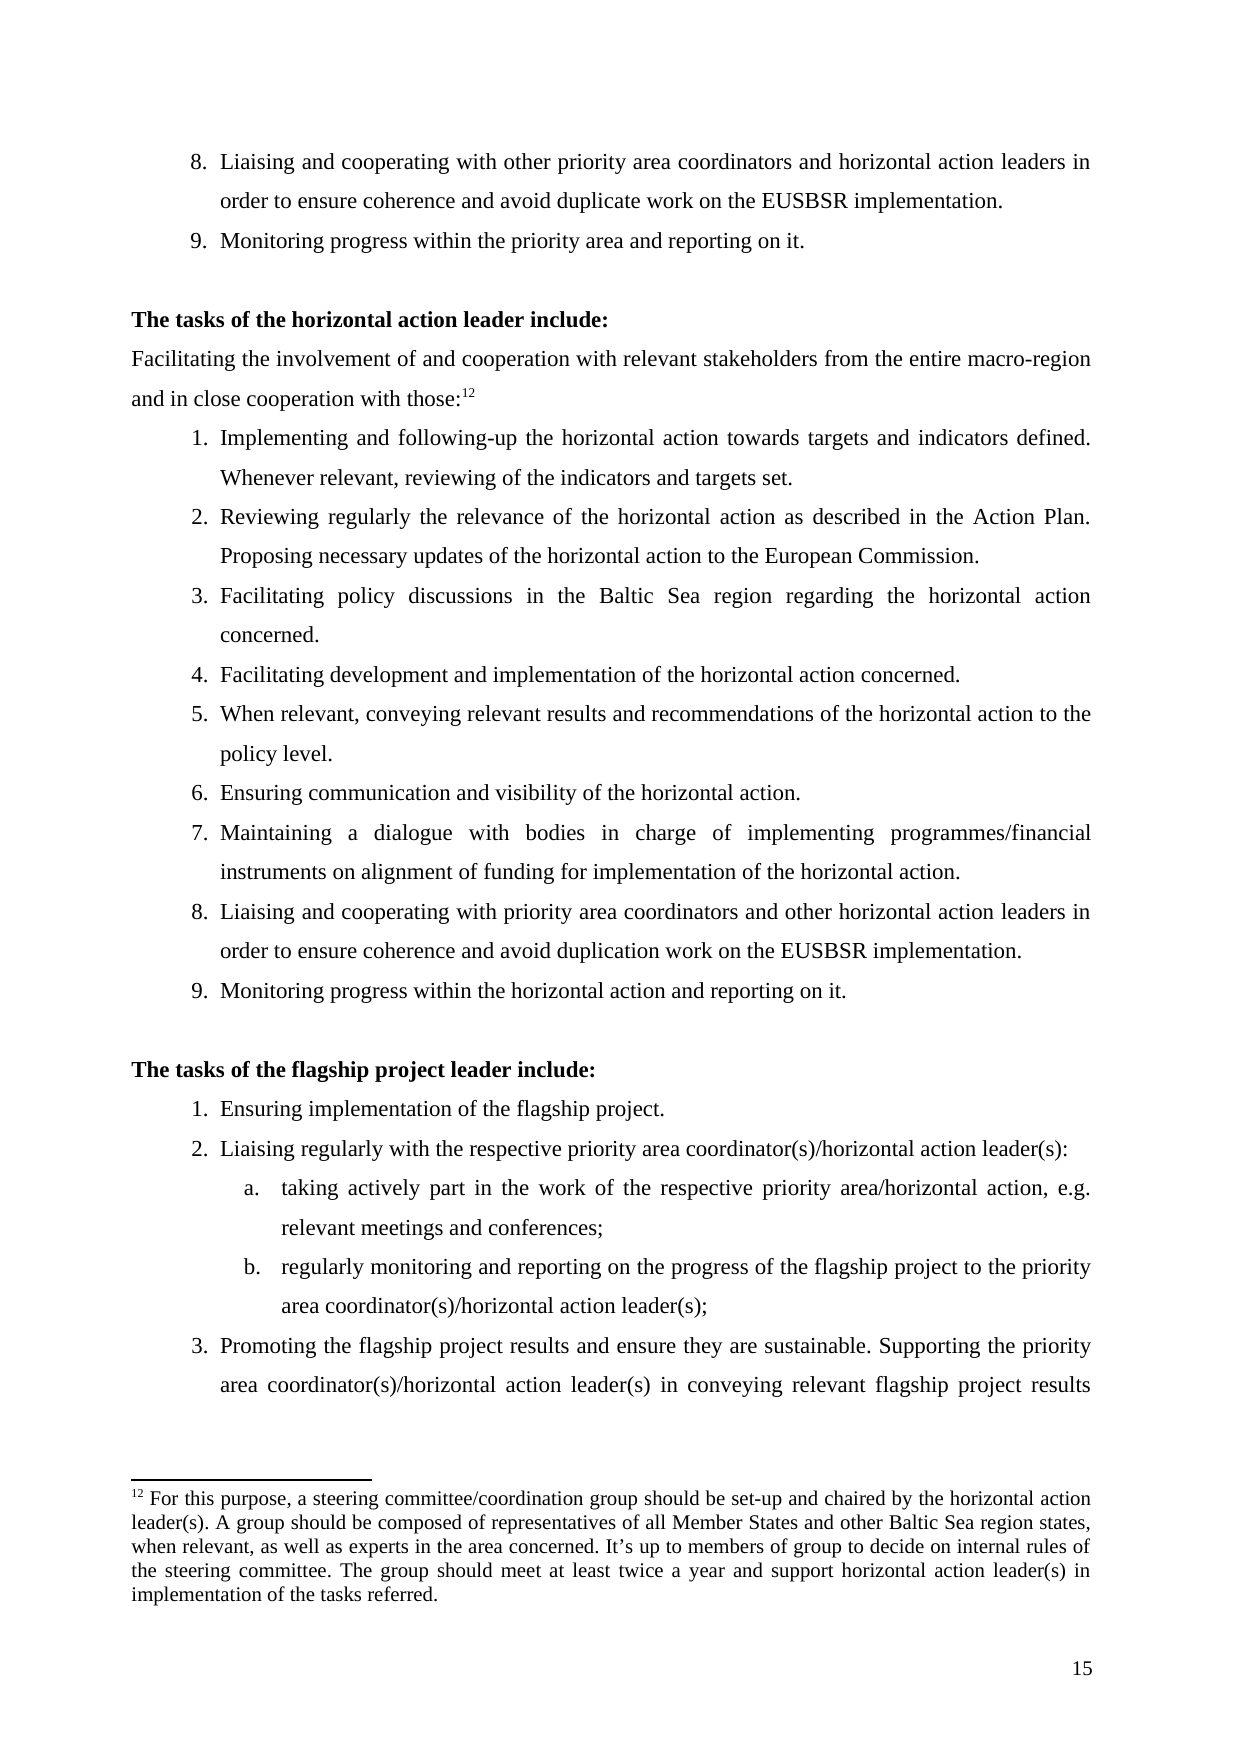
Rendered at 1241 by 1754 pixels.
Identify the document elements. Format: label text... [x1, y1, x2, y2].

list taking actively part in the work of the respective priority area/horizontal action, e.g. relevant meetings and conferences; [244, 1174, 1092, 1240]
list Implementing and following-up the horizontal action towards targets and indicators defined. Whenever relevant, reviewing of the indicators and targets set. [191, 424, 1092, 490]
list Monitoring progress within the priority area and reporting on it. [190, 227, 1092, 253]
list Monitoring progress within the horizontal action and reporting on it. [191, 977, 1092, 1003]
text Facilitating the involvement of and cooperation with relevant stakeholders from the entire macro-region and in close cooperation with those: [131, 345, 1092, 411]
list Facilitating policy discussions in the Baltic Sea region regarding the horizontal action concerned. [191, 582, 1092, 648]
text For this purpose, a steering committee/coordination group should be set-up and chaired by the horizontal action leader(s). A group should be composed of representatives of all Member States and other Baltic Sea region states, when relevant, as well as experts in the area concerned. It’s up to members of group to decide on internal rules of the steering committee. The group should meet at least twice a year and support horizontal action leader(s) in implementation of the tasks referred. [131, 1486, 1092, 1606]
list Liaising regularly with the respective priority area coordinator(s)/horizontal action leader(s): [191, 1135, 1092, 1161]
list Liaising and cooperating with priority area coordinators and other horizontal action leaders in order to ensure coherence and avoid duplication work on the EUSBSR implementation. [191, 898, 1092, 964]
text The tasks of the flagship project leader include: [131, 1056, 1092, 1082]
list Ensuring communication and visibility of the horizontal action. [191, 779, 1092, 806]
list Promoting the flagship project results and ensure they are sustainable. Supporting the priority area coordinator(s)/horizontal action leader(s) in conveying relevant flagship project results [191, 1332, 1092, 1398]
list Reviewing regularly the relevance of the horizontal action as described in the Action Plan. Proposing necessary updates of the horizontal action to the European Commission. [191, 503, 1092, 569]
list Facilitating development and implementation of the horizontal action concerned. [191, 661, 1092, 687]
list regularly monitoring and reporting on the progress of the flagship project to the priority area coordinator(s)/horizontal action leader(s); [244, 1253, 1092, 1319]
list When relevant, conveying relevant results and recommendations of the horizontal action to the policy level. [191, 700, 1092, 766]
list Ensuring implementation of the flagship project. [191, 1095, 1092, 1122]
text The tasks of the horizontal action leader include: [131, 306, 1092, 332]
list Liaising and cooperating with other priority area coordinators and horizontal action leaders in order to ensure coherence and avoid duplicate work on the EUSBSR implementation. [190, 148, 1092, 213]
list Maintaining a dialogue with bodies in charge of implementing programmes/financial instruments on alignment of funding for implementation of the horizontal action. [191, 819, 1092, 885]
